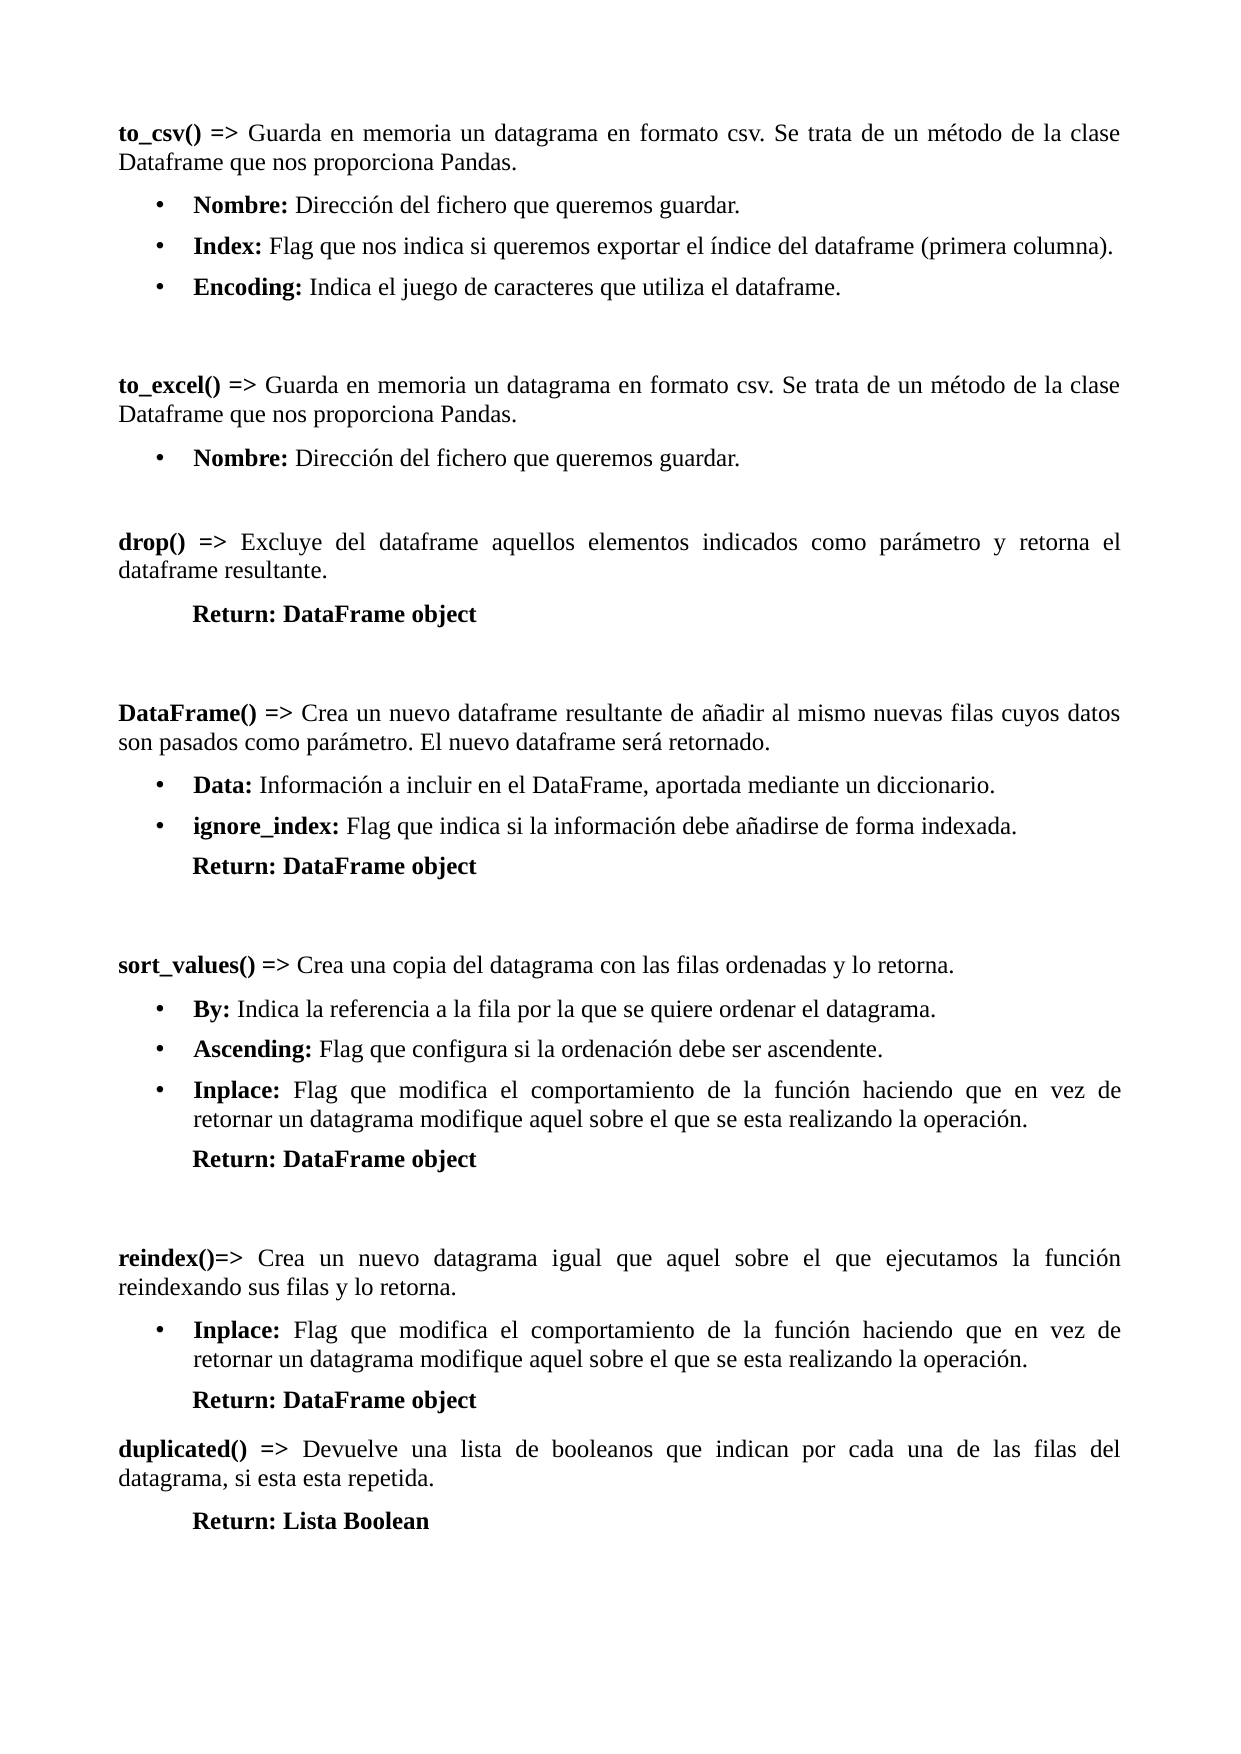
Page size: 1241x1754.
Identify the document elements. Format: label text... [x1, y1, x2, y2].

text reindex()=> Crea un nuevo datagrama igual que aquel sobre el que ejecutamos la función reindexando sus filas y lo retorna. [59, 1243, 1122, 1301]
list Data: Información a incluir en el DataFrame, aportada mediante un diccionario. [156, 770, 1122, 799]
list Inplace: Flag que modifica el comportamiento de la función haciendo que en vez de retornar un datagrama modifique aquel sobre el que se esta realizando la operación. [156, 1315, 1122, 1373]
text Return: DataFrame object [59, 1144, 1122, 1173]
text Return: DataFrame object [59, 599, 1122, 628]
list Index: Flag que nos indica si queremos exportar el índice del dataframe (primera columna). [156, 231, 1122, 260]
list Nombre: Dirección del fichero que queremos guardar. [156, 190, 1122, 219]
text drop() => Excluye del dataframe aquellos elementos indicados como parámetro y retorna el dataframe resultante. [59, 527, 1122, 584]
list Inplace: Flag que modifica el comportamiento de la función haciendo que en vez de retornar un datagrama modifique aquel sobre el que se esta realizando la operación. [156, 1075, 1122, 1132]
text Return: DataFrame object [59, 851, 1122, 880]
text Return: Lista Boolean [59, 1506, 1122, 1535]
text sort_values() => Crea una copia del datagrama con las filas ordenadas y lo retorna. [59, 950, 1122, 979]
list Encoding: Indica el juego de caracteres que utiliza el dataframe. [156, 272, 1122, 300]
text duplicated() => Devuelve una lista de booleanos que indican por cada una de las filas del datagrama, si esta esta repetida. [59, 1434, 1122, 1492]
text to_csv() => Guarda en memoria un datagrama en formato csv. Se trata de un método de la clase Dataframe que nos proporciona Pandas. [118, 118, 1122, 176]
text Return: DataFrame object [59, 1385, 1122, 1413]
list ignore_index: Flag que indica si la información debe añadirse de forma indexada. [156, 811, 1122, 839]
list Nombre: Dirección del fichero que queremos guardar. [156, 443, 1122, 471]
text DataFrame() => Crea un nuevo dataframe resultante de añadir al mismo nuevas filas cuyos datos son pasados como parámetro. El nuevo dataframe será retornado. [59, 698, 1122, 755]
text to_excel() => Guarda en memoria un datagrama en formato csv. Se trata de un método de la clase Dataframe que nos proporciona Pandas. [59, 370, 1122, 428]
list By: Indica la referencia a la fila por la que se quiere ordenar el datagrama. [156, 994, 1122, 1022]
list Ascending: Flag que configura si la ordenación debe ser ascendente. [156, 1034, 1122, 1063]
